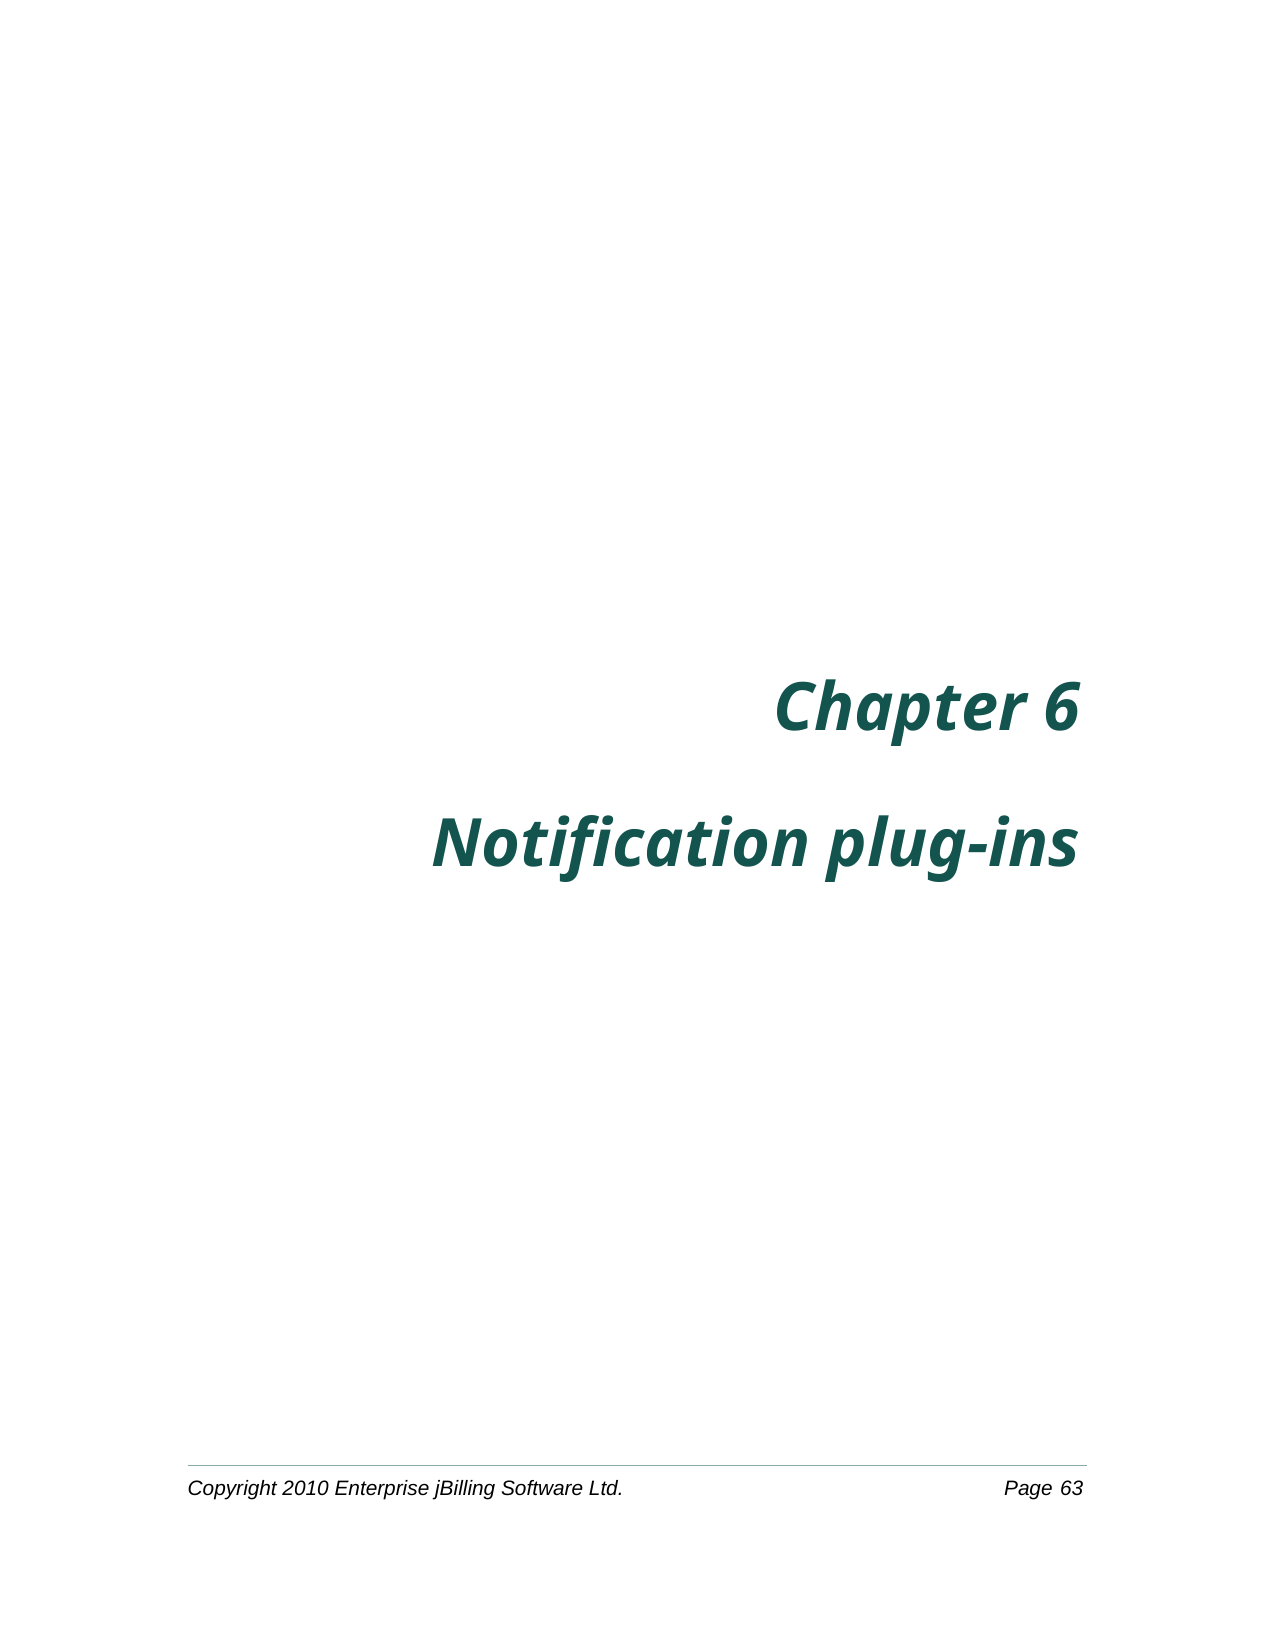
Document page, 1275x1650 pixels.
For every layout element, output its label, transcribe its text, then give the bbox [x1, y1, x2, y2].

subtitle Chapter 6 Notification plug-ins [187, 659, 1087, 886]
